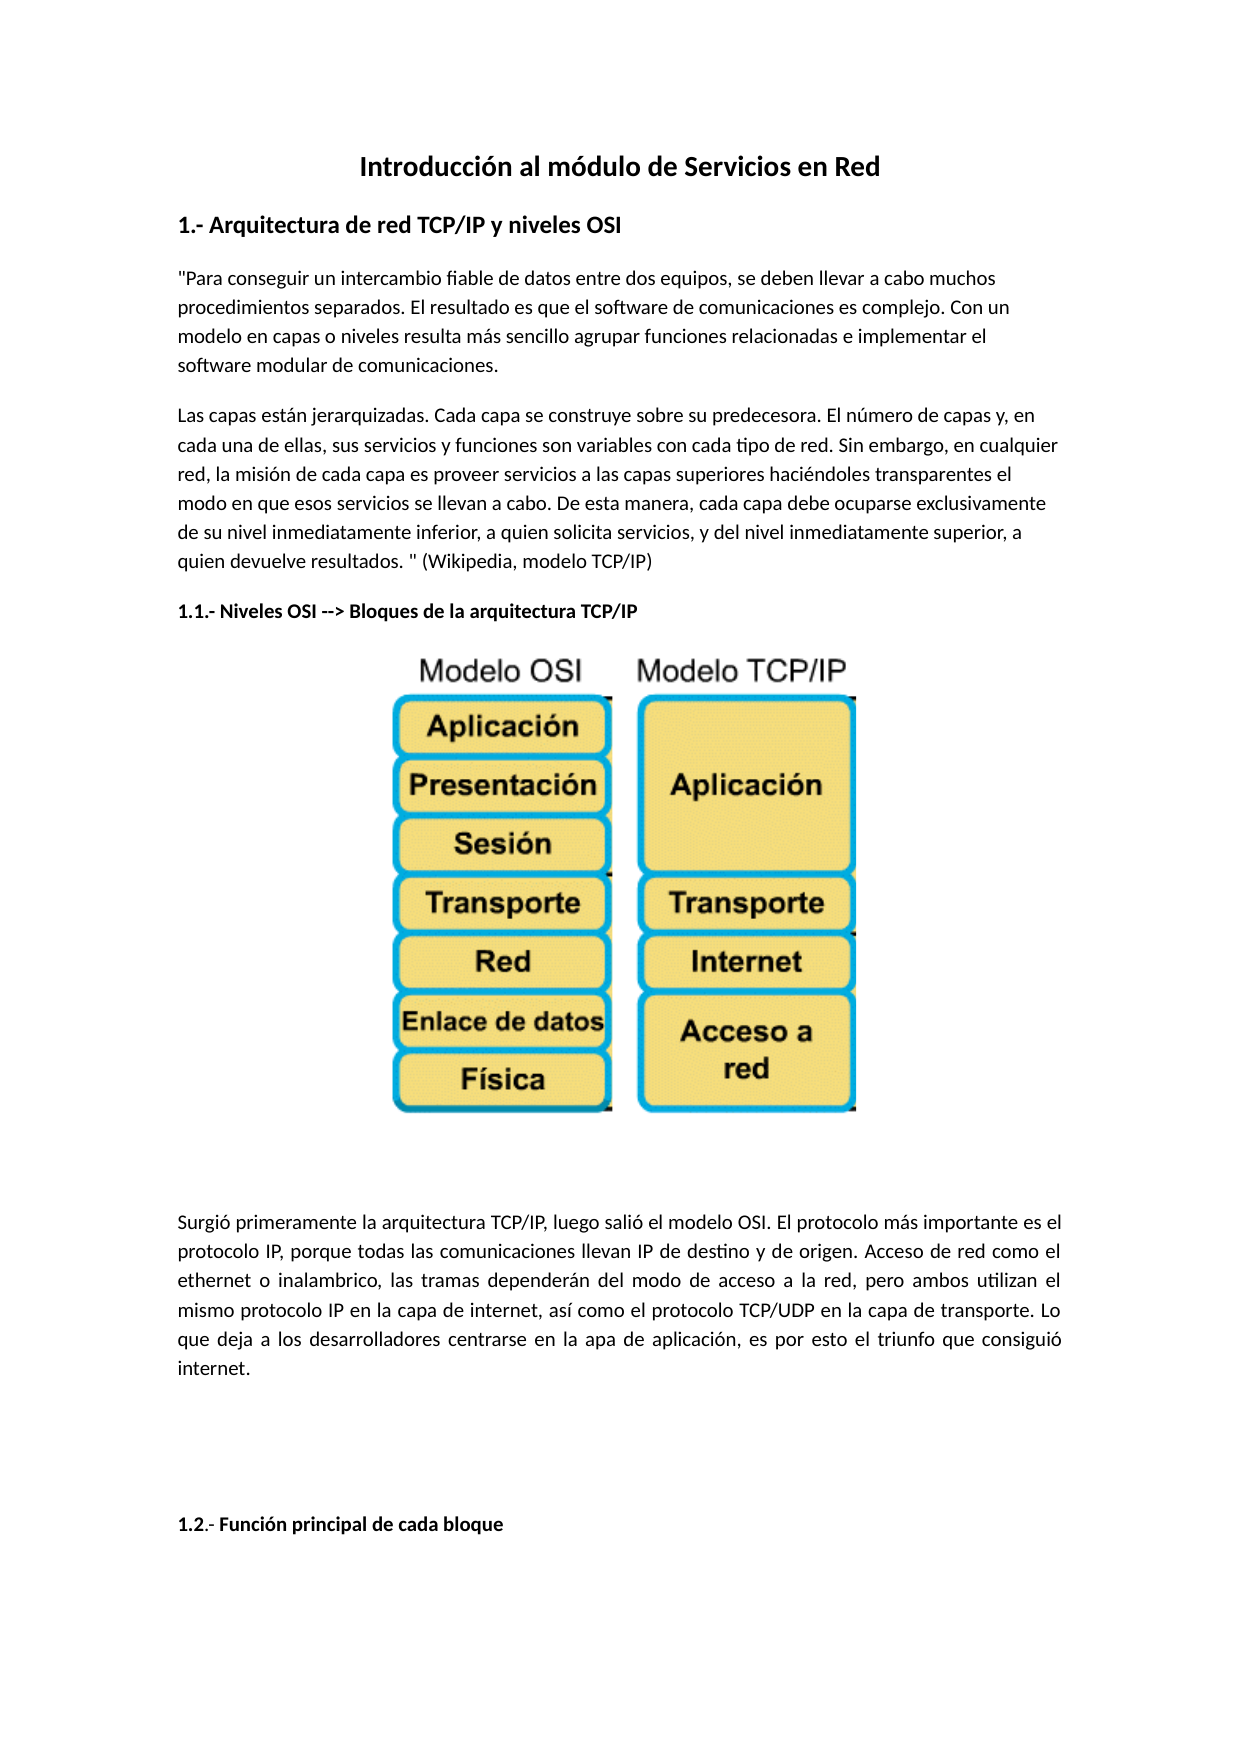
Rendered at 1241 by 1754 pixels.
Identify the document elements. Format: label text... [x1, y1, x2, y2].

picture [853, 924, 857, 941]
picture [385, 648, 613, 1132]
text "Para conseguir un intercambio fiable de datos entre dos equipos, se deben llevar a cabo muchos procedimientos separados. El resultado es que el software de comunicaciones es complejo. Con un modelo en capas o niveles resulta más sencillo agrupar funciones relacionadas e implementar el software modular de comunicaciones. [177, 265, 1063, 378]
text Surgió primeramente la arquitectura TCP/IP, luego salió el modelo OSI. El protocolo más importante es el protocolo IP, porque todas las comunicaciones llevan IP de destino y de origen. Acceso de red como el ethernet o inalambrico, las tramas dependerán del modo de acceso a la red, pero ambos utilizan el mismo protocolo IP en la capa de internet, así como el protocolo TCP/UDP en la capa de transporte. Lo que deja a los desarrolladores centrarse en la apa de aplicación, es por esto el triunfo que consiguió internet. [177, 1209, 1063, 1381]
text 1.2.- Función principal de cada bloque [177, 1511, 1063, 1537]
text 1.- Arquitectura de red TCP/IP y niveles OSI [177, 209, 1063, 240]
picture [851, 983, 857, 1000]
text Introducción al módulo de Servicios en Red [177, 148, 1063, 183]
text 1.1.- Niveles OSI --> Bloques de la arquitectura TCP/IP [177, 598, 1063, 624]
text Las capas están jerarquizadas. Cada capa se construye sobre su predecesora. El número de capas y, en cada una de ellas, sus servicios y funciones son variables con cada tipo de red. Sin embargo, en cualquier red, la misión de cada capa es proveer servicios a las capas superiores haciéndoles transparentes el modo en que esos servicios se llevan a cabo. De esta manera, cada capa debe ocuparse exclusivamente de su nivel inmediatamente inferior, a quien solicita servicios, y del nivel inmediatamente superior, a quien devuelve resultados. " (Wikipedia, modelo TCP/IP) [177, 403, 1063, 574]
picture [644, 995, 850, 1106]
picture [644, 701, 850, 871]
picture [852, 866, 857, 882]
picture [617, 648, 857, 1132]
picture [644, 877, 850, 929]
picture [644, 936, 850, 989]
